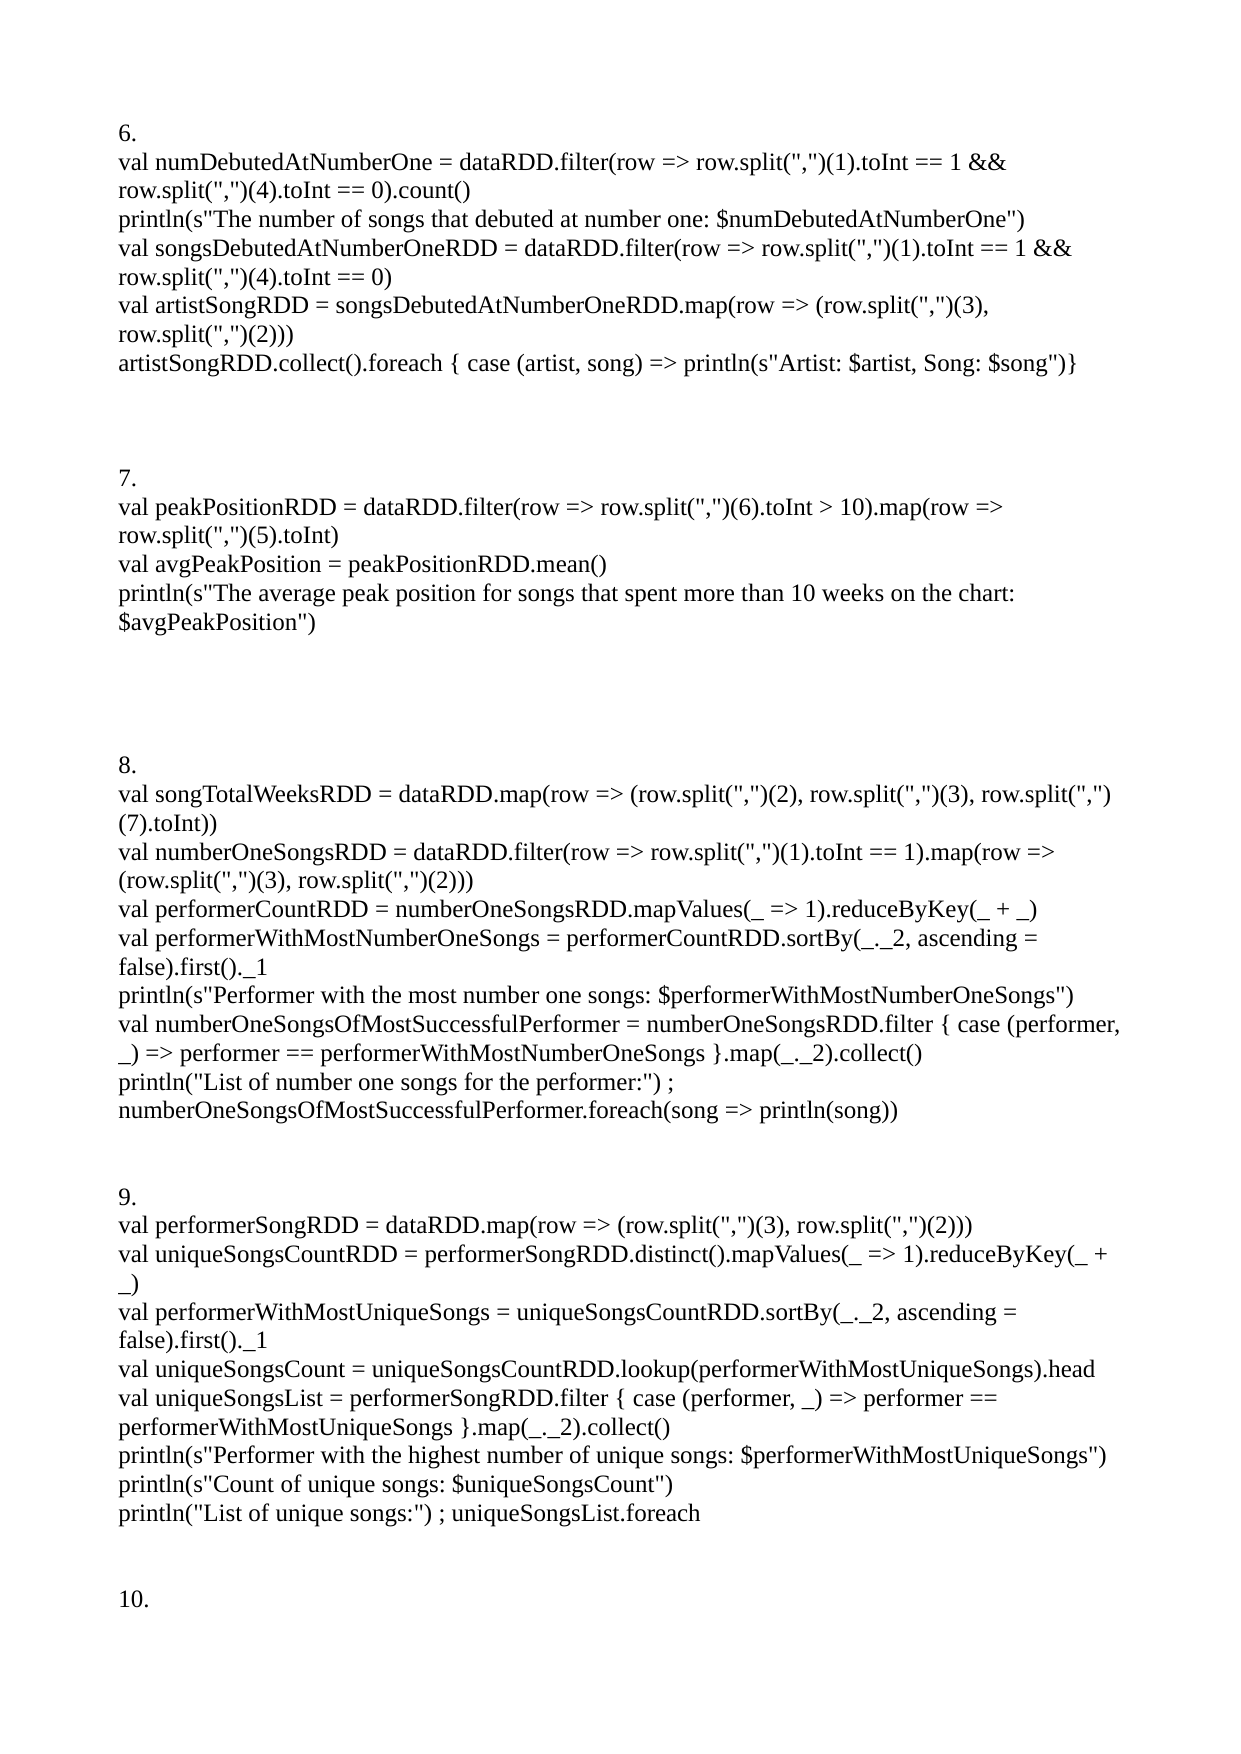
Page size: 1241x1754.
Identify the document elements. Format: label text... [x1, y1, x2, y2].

text val performerSongRDD = dataRDD.map(row => (row.split(",")(3), row.split(",")(2))) [118, 1211, 1122, 1239]
text val numberOneSongsOfMostSuccessfulPerformer = numberOneSongsRDD.filter { case (performer, _) => performer == performerWithMostNumberOneSongs }.map(_._2).collect() [118, 1009, 1122, 1067]
text val uniqueSongsList = performerSongRDD.filter { case (performer, _) => performer == performerWithMostUniqueSongs }.map(_._2).collect() [118, 1383, 1122, 1441]
text val uniqueSongsCountRDD = performerSongRDD.distinct().mapValues(_ => 1).reduceByKey(_ + _) [118, 1239, 1122, 1297]
text println(s"Performer with the most number one songs: $performerWithMostNumberOneSongs") [118, 981, 1122, 1009]
text 7. [118, 463, 1122, 492]
text artistSongRDD.collect().foreach { case (artist, song) => println(s"Artist: $artist, Song: $song")} [118, 348, 1122, 377]
text val uniqueSongsCount = uniqueSongsCountRDD.lookup(performerWithMostUniqueSongs).head [118, 1354, 1122, 1383]
text val peakPositionRDD = dataRDD.filter(row => row.split(",")(6).toInt > 10).map(row => row.split(",")(5).toInt) [118, 492, 1122, 549]
text println("List of number one songs for the performer:") ; numberOneSongsOfMostSuccessfulPerformer.foreach(song => println(song)) [118, 1067, 1122, 1124]
text val songsDebutedAtNumberOneRDD = dataRDD.filter(row => row.split(",")(1).toInt == 1 && row.split(",")(4).toInt == 0) [118, 233, 1122, 291]
text println(s"Performer with the highest number of unique songs: $performerWithMostUniqueSongs") [118, 1441, 1122, 1469]
text 6. [118, 118, 1122, 147]
text 9. [118, 1182, 1122, 1211]
text println(s"The average peak position for songs that spent more than 10 weeks on the chart: $avgPeakPosition") [118, 578, 1122, 636]
text println(s"Count of unique songs: $uniqueSongsCount") [118, 1469, 1122, 1498]
text 10. [118, 1584, 1122, 1613]
text println("List of unique songs:") ; uniqueSongsList.foreach [118, 1498, 1122, 1527]
text val performerWithMostNumberOneSongs = performerCountRDD.sortBy(_._2, ascending = false).first()._1 [118, 923, 1122, 981]
text println(s"The number of songs that debuted at number one: $numDebutedAtNumberOne") [118, 204, 1122, 233]
text val performerCountRDD = numberOneSongsRDD.mapValues(_ => 1).reduceByKey(_ + _) [118, 894, 1122, 923]
text val numberOneSongsRDD = dataRDD.filter(row => row.split(",")(1).toInt == 1).map(row => (row.split(",")(3), row.split(",")(2))) [118, 837, 1122, 894]
text val artistSongRDD = songsDebutedAtNumberOneRDD.map(row => (row.split(",")(3), row.split(",")(2))) [118, 291, 1122, 348]
text val numDebutedAtNumberOne = dataRDD.filter(row => row.split(",")(1).toInt == 1 && row.split(",")(4).toInt == 0).count() [118, 147, 1122, 204]
text 8. [118, 751, 1122, 779]
text val performerWithMostUniqueSongs = uniqueSongsCountRDD.sortBy(_._2, ascending = false).first()._1 [118, 1297, 1122, 1354]
text val avgPeakPosition = peakPositionRDD.mean() [118, 549, 1122, 578]
text val songTotalWeeksRDD = dataRDD.map(row => (row.split(",")(2), row.split(",")(3), row.split(",")(7).toInt)) [118, 779, 1122, 837]
